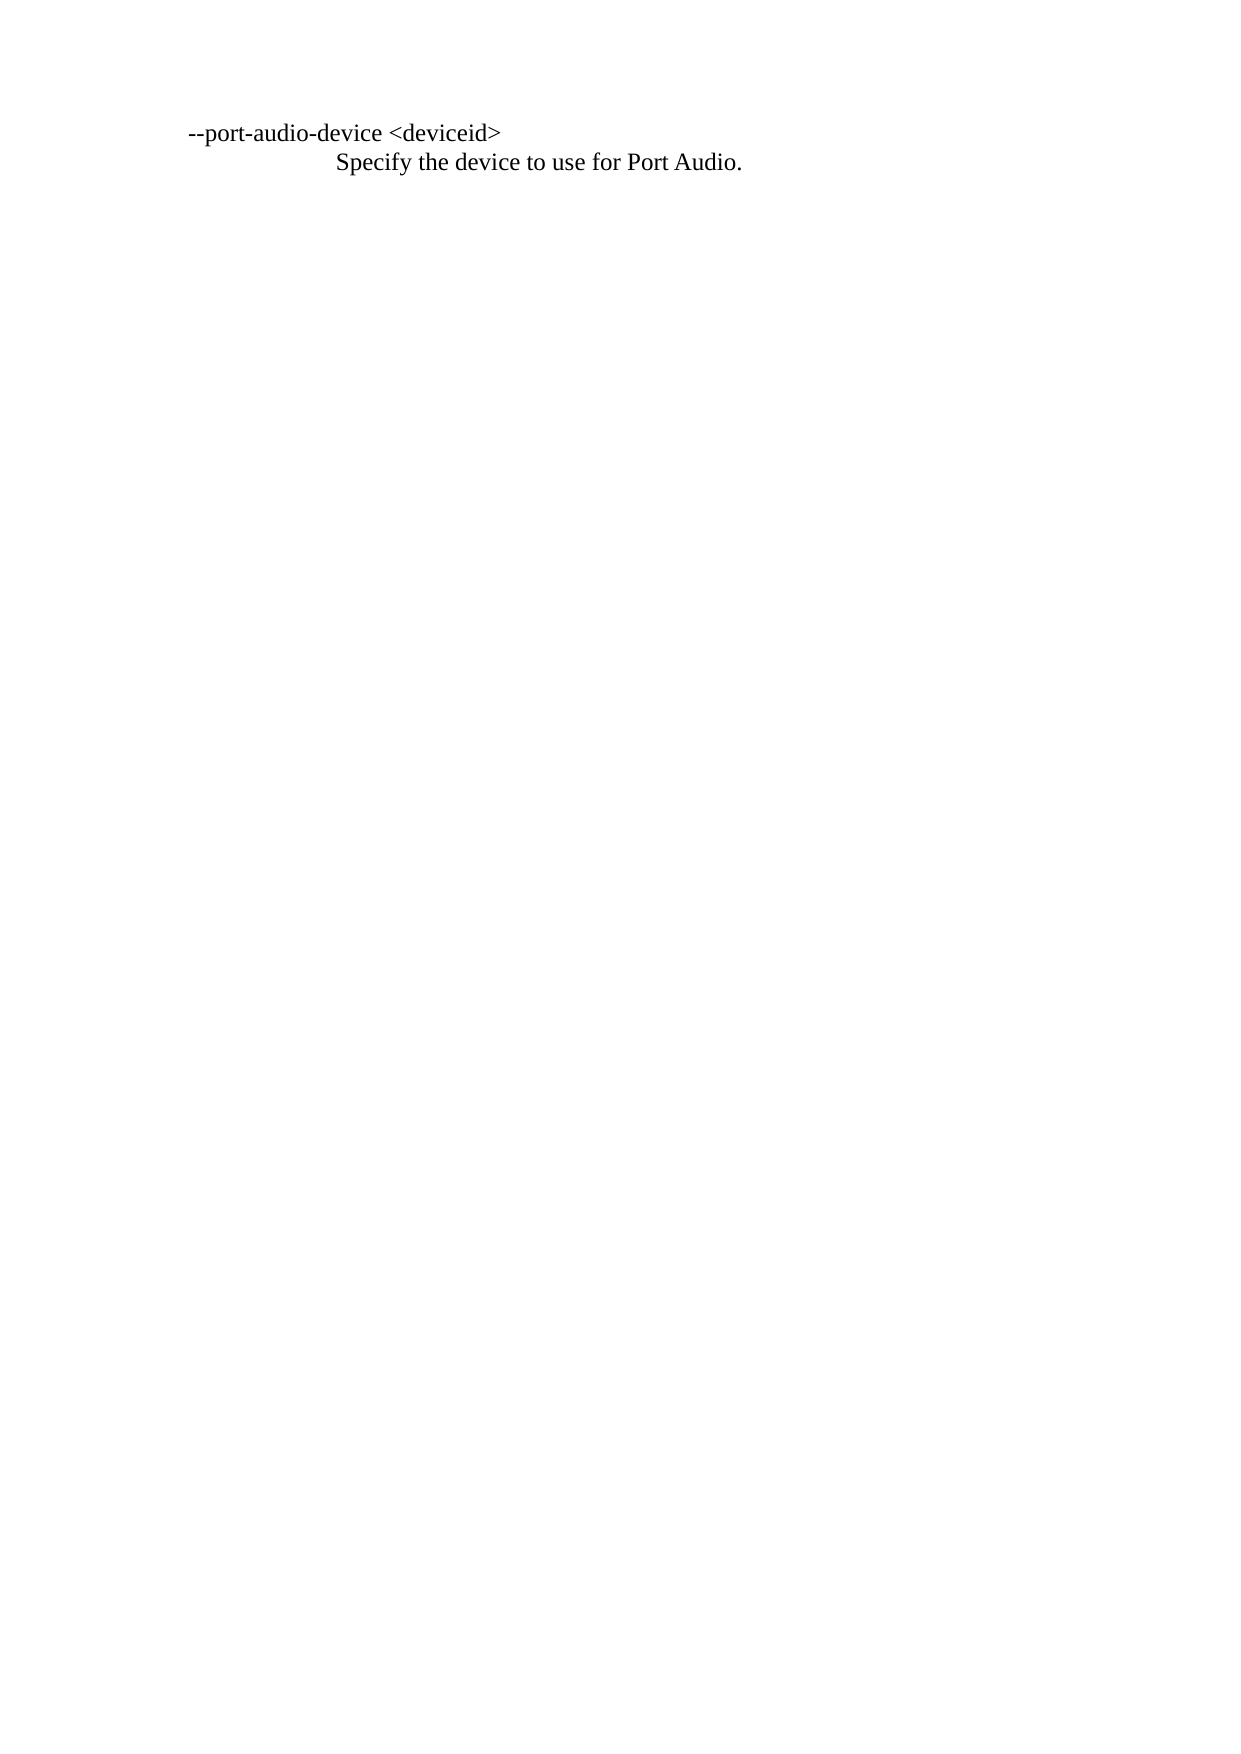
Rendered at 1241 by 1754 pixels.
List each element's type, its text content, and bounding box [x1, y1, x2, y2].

text Specify the device to use for Port Audio. [114, 147, 1123, 176]
text --port-audio-device <deviceid> [114, 118, 1123, 147]
